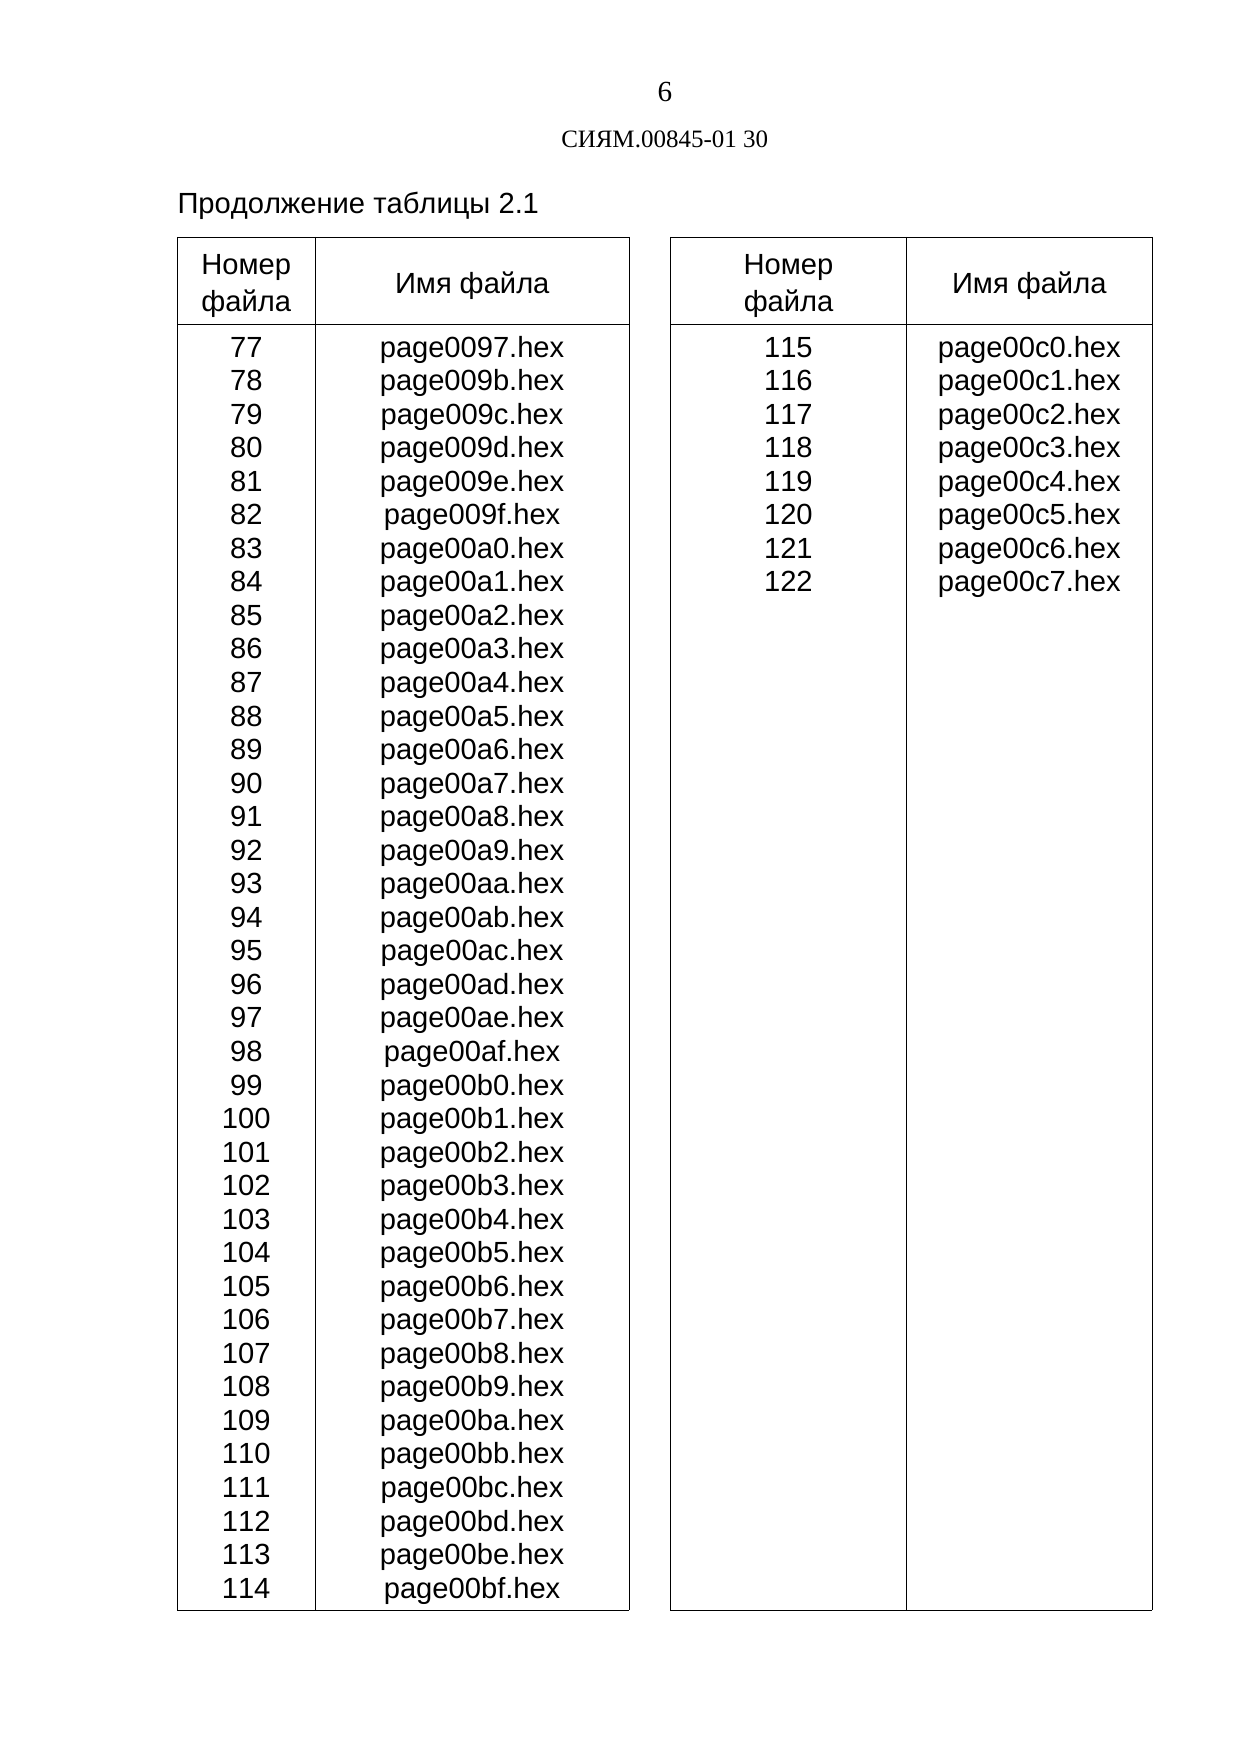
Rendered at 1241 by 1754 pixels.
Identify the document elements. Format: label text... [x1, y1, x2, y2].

table_cell [630, 324, 670, 1610]
text Продолжение таблицы 2.1 [177, 186, 1152, 220]
table_cell page0097.hex page009b.hex page009c.hex page009d.hex page009e.hex page009f.hex page00a0.hex page00a1.hex page00a2.hex page00a3.hex page00a4.hex page00a5.hex page00a6.hex page00a7.hex page00a8.hex page00a9.hex page00aa.hex page00ab.hex page00ac.hex page00ad.hex page00ae.hex page00af.hex page00b0.hex page00b1.hex page00b2.hex page00b3.hex page00b4.hex page00b5.hex page00b6.hex page00b7.hex page00b8.hex page00b9.hex page00ba.hex page00bb.hex page00bc.hex page00bd.hex page00be.hex page00bf.hex [316, 325, 629, 1610]
table_cell 115 116 117 118 119 120 121 122 [671, 325, 906, 1610]
table_header [630, 237, 670, 324]
table_cell 77 78 79 80 81 82 83 84 85 86 87 88 89 90 91 92 93 94 95 96 97 98 99 100 101 102 103 104 105 106 107 108 109 110 111 112 113 114 [178, 325, 315, 1610]
table_cell page00c0.hex page00c1.hex page00c2.hex page00c3.hex page00c4.hex page00c5.hex page00c6.hex page00c7.hex [907, 325, 1152, 1610]
table_header Имя файла [316, 238, 629, 324]
table_header Имя файла [907, 238, 1152, 324]
table_header Номер файла [671, 238, 906, 324]
table_header Номер файла [178, 238, 315, 324]
